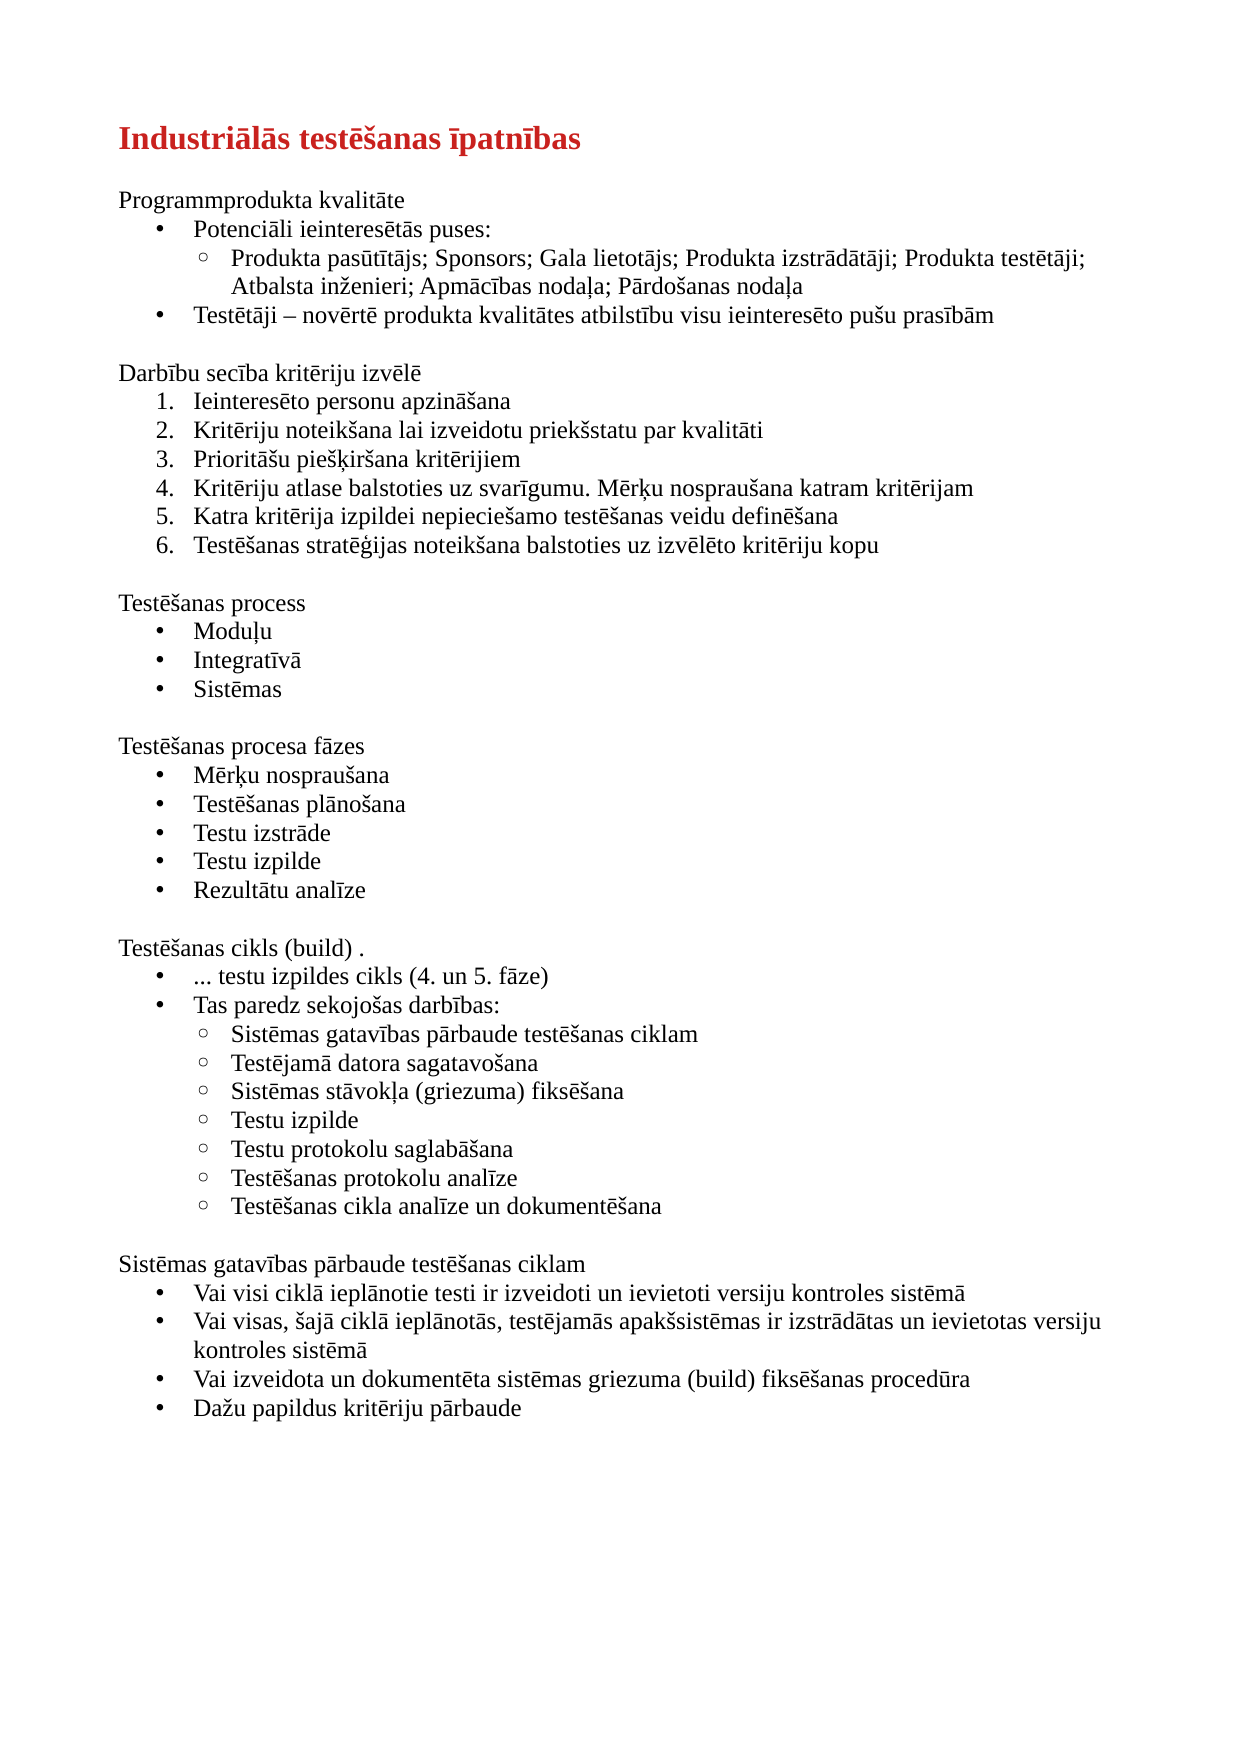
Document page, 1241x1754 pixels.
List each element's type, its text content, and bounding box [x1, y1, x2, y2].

list Rezultātu analīze [156, 875, 1122, 904]
text Sistēmas gatavības pārbaude testēšanas ciklam [118, 1249, 1122, 1278]
text Darbību secība kritēriju izvēlē [118, 358, 1122, 386]
list Mērķu nospraušana [156, 760, 1122, 789]
list Sistēmas gatavības pārbaude testēšanas ciklam [193, 1019, 1122, 1048]
list Testu protokolu saglabāšana [193, 1134, 1122, 1163]
list Potenciāli ieinteresētās puses: [156, 214, 1122, 243]
text Programmprodukta kvalitāte [118, 185, 1122, 214]
list Testu izstrāde [156, 818, 1122, 846]
list Ieinteresēto personu apzināšana [156, 386, 1122, 415]
list Vai visi ciklā ieplānotie testi ir izveidoti un ievietoti versiju kontroles sistēmā [156, 1278, 1122, 1306]
list Testēšanas protokolu analīze [193, 1163, 1122, 1191]
list Tas paredz sekojošas darbības: [156, 990, 1122, 1019]
list Prioritāšu piešķiršana kritērijiem [156, 444, 1122, 473]
list Testu izpilde [193, 1105, 1122, 1134]
list Integratīvā [156, 645, 1122, 674]
list Sistēmas [156, 674, 1122, 703]
text Industriālās testēšanas īpatnības [118, 118, 1122, 156]
list Testēšanas stratēģijas noteikšana balstoties uz izvēlēto kritēriju kopu [156, 530, 1122, 559]
list Moduļu [156, 616, 1122, 645]
list Kritēriju noteikšana lai izveidotu priekšstatu par kvalitāti [156, 415, 1122, 444]
list Katra kritērija izpildei nepieciešamo testēšanas veidu definēšana [156, 501, 1122, 530]
list Testētāji – novērtē produkta kvalitātes atbilstību visu ieinteresēto pušu prasībām [156, 300, 1122, 329]
list ... testu izpildes cikls (4. un 5. fāze) [156, 961, 1122, 990]
list Vai izveidota un dokumentēta sistēmas griezuma (build) fiksēšanas procedūra [156, 1364, 1122, 1393]
text Testēšanas cikls (build) . [118, 933, 1122, 961]
list Kritēriju atlase balstoties uz svarīgumu. Mērķu nospraušana katram kritērijam [156, 473, 1122, 501]
list Testu izpilde [156, 846, 1122, 875]
list Produkta pasūtītājs; Sponsors; Gala lietotājs; Produkta izstrādātāji; Produkta testētāji; Atbalsta inženieri; Apmācības nodaļa; Pārdošanas nodaļa [193, 243, 1122, 300]
text Testēšanas procesa fāzes [118, 731, 1122, 760]
list Sistēmas stāvokļa (griezuma) fiksēšana [193, 1076, 1122, 1105]
list Testēšanas plānošana [156, 789, 1122, 818]
list Testēšanas cikla analīze un dokumentēšana [193, 1191, 1122, 1220]
text Testēšanas process [118, 588, 1122, 616]
list Vai visas, šajā ciklā ieplānotās, testējamās apakšsistēmas ir izstrādātas un ievietotas versiju kontroles sistēmā [156, 1306, 1122, 1364]
list Testējamā datora sagatavošana [193, 1048, 1122, 1076]
list Dažu papildus kritēriju pārbaude [156, 1393, 1122, 1421]
